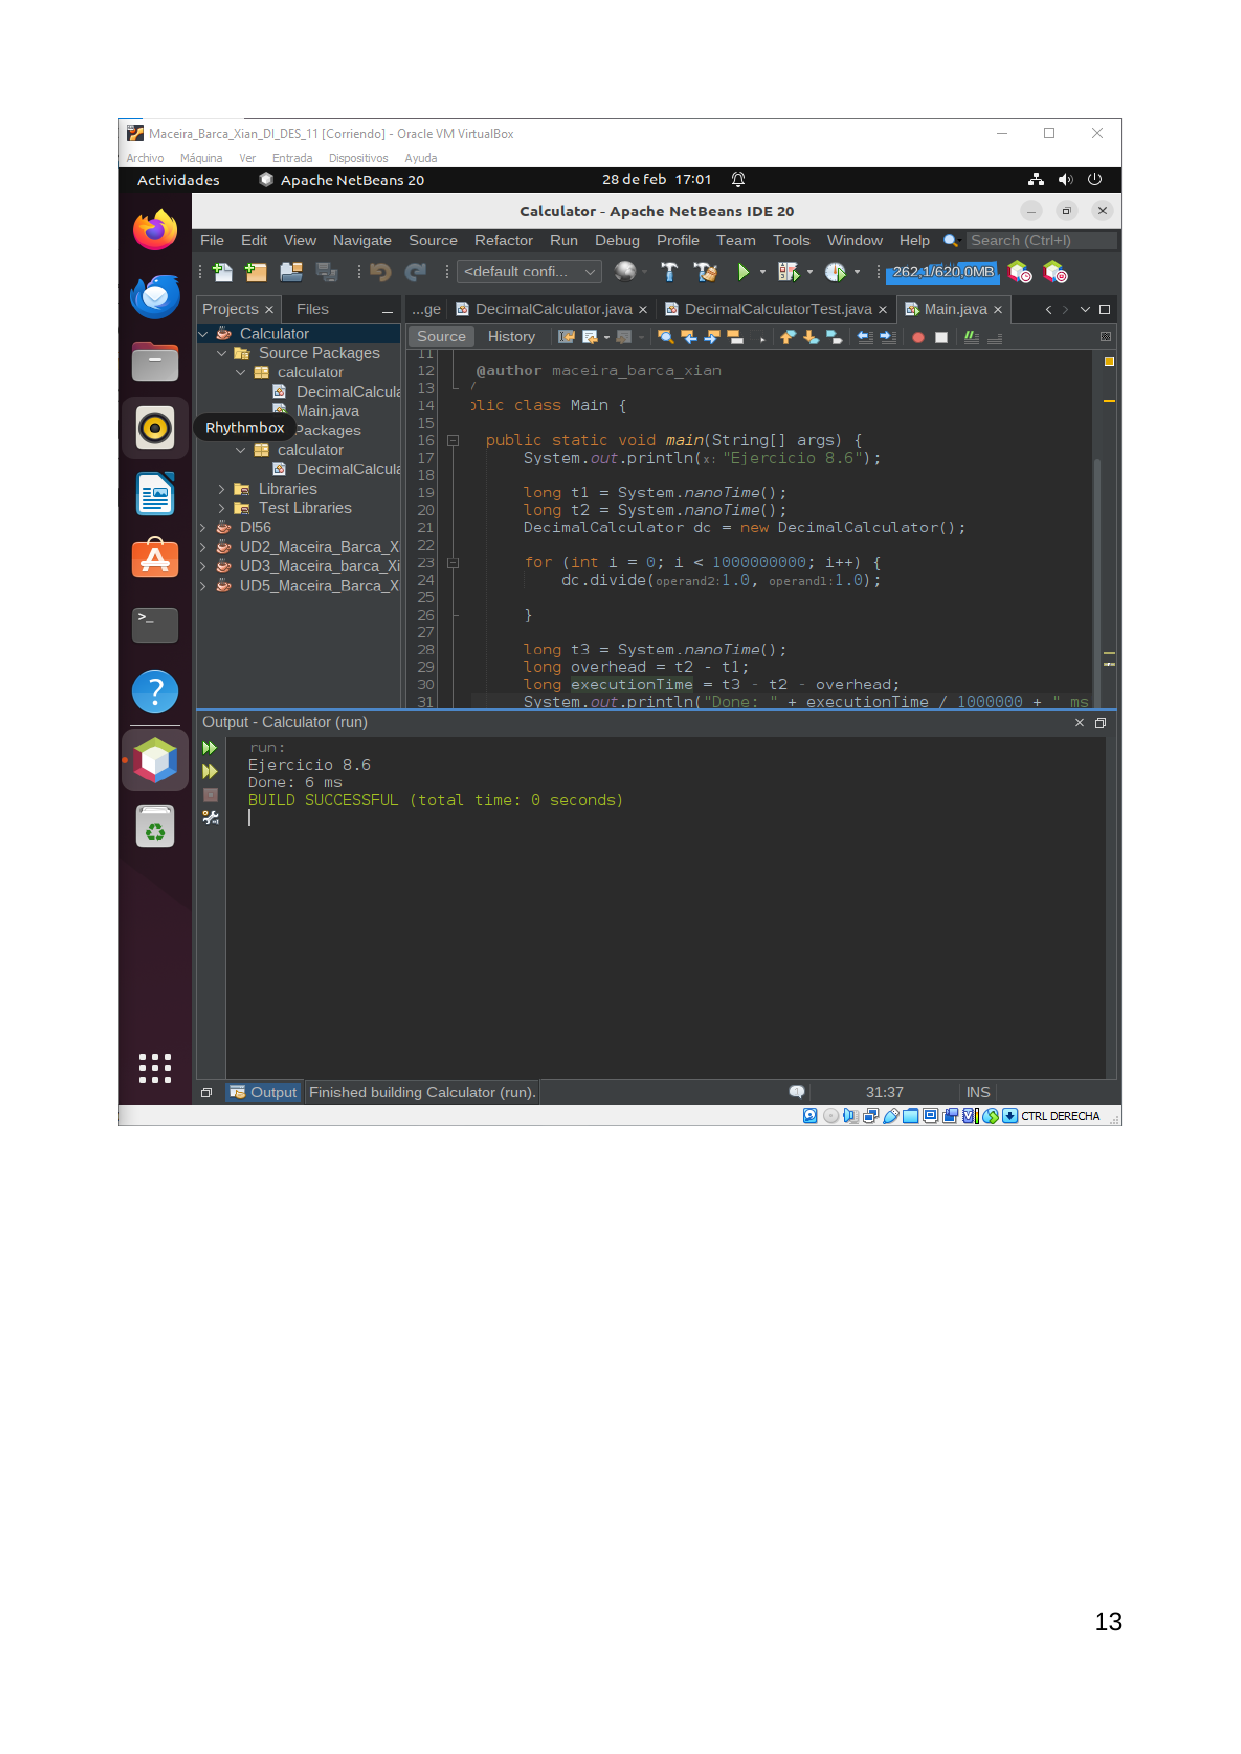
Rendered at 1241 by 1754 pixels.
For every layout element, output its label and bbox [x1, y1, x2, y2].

picture [118, 118, 1123, 1126]
